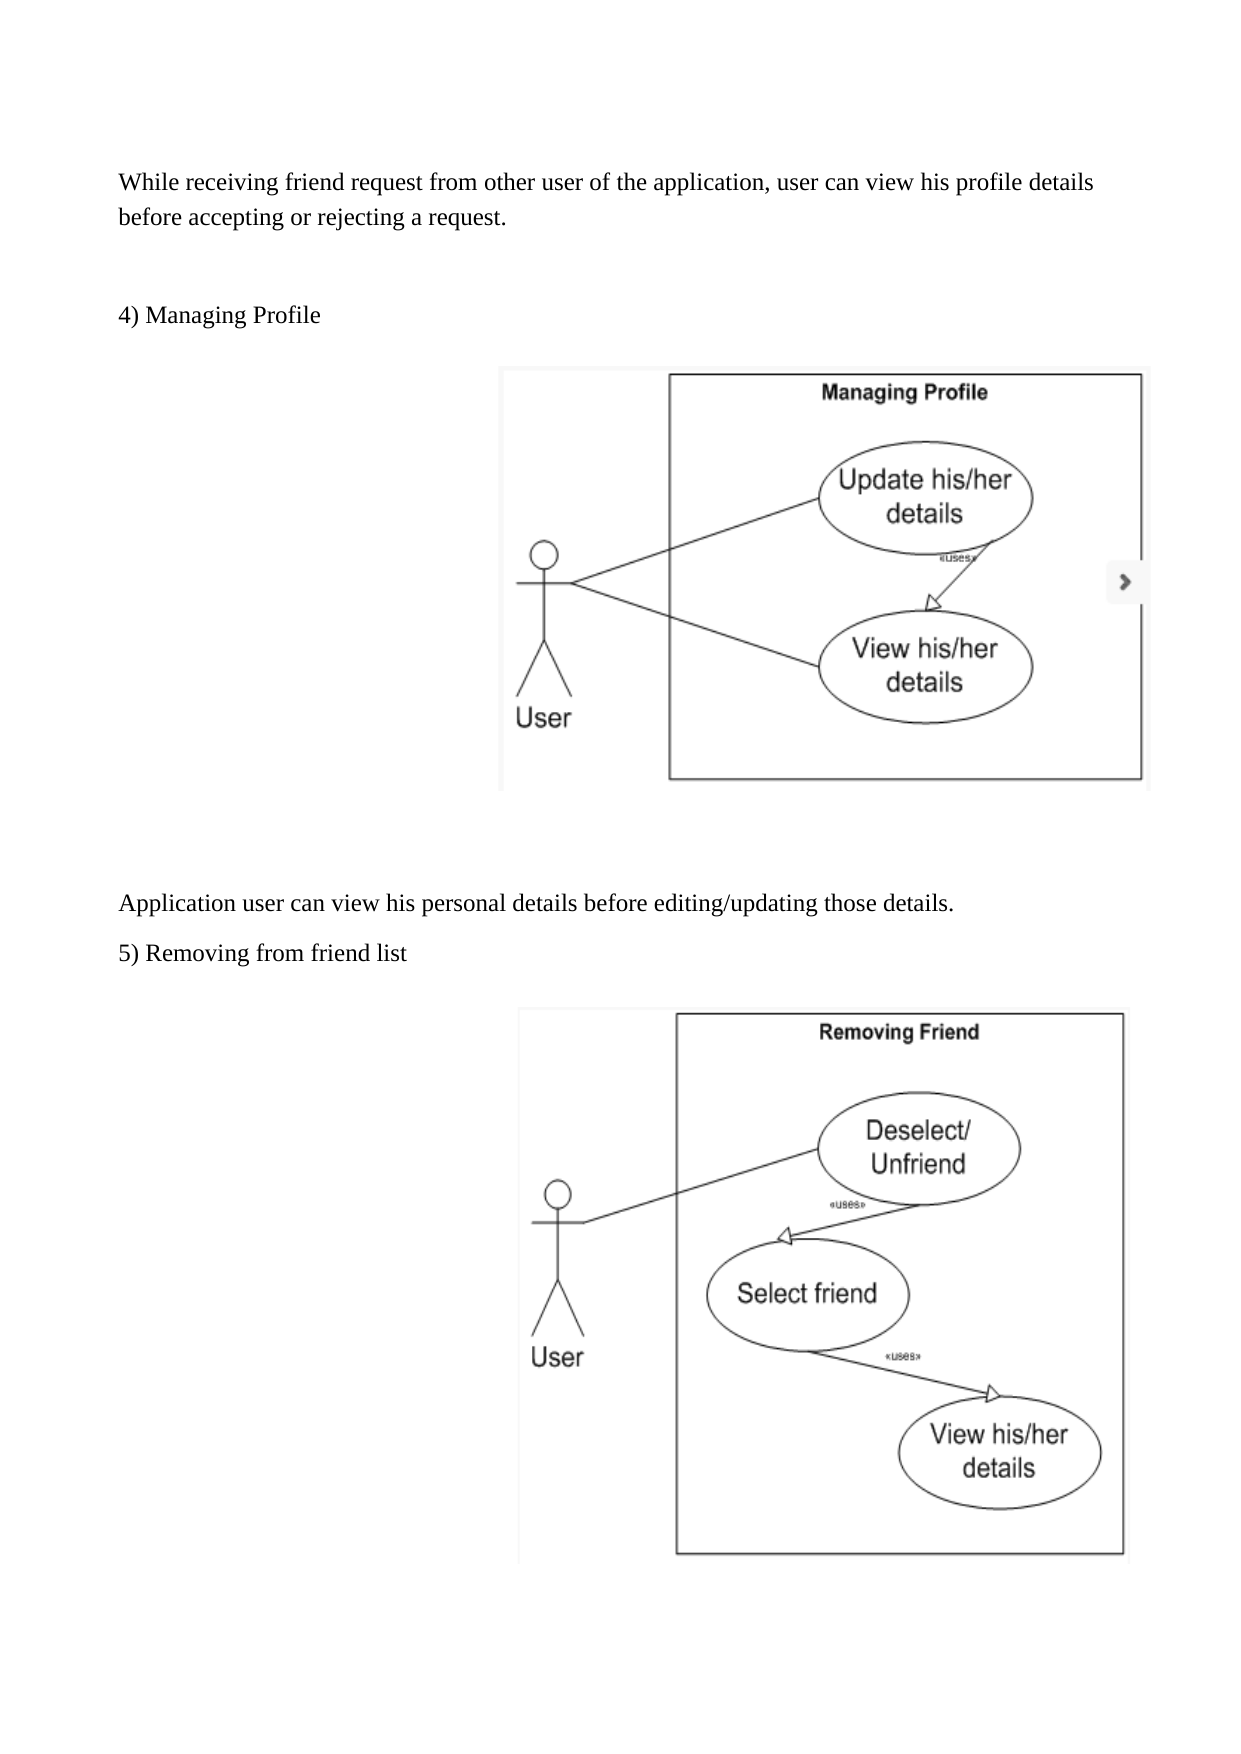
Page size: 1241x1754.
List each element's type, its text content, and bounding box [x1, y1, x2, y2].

text 5) Removing from friend list [118, 938, 1122, 966]
text Application user can view his personal details before editing/updating those details. [118, 888, 1122, 917]
picture [498, 366, 1151, 791]
text 4) Managing Profile [118, 300, 1122, 328]
picture [517, 1007, 1131, 1564]
text While receiving friend request from other user of the application, user can view his profile details before accepting or rejecting a request. [118, 167, 1122, 230]
